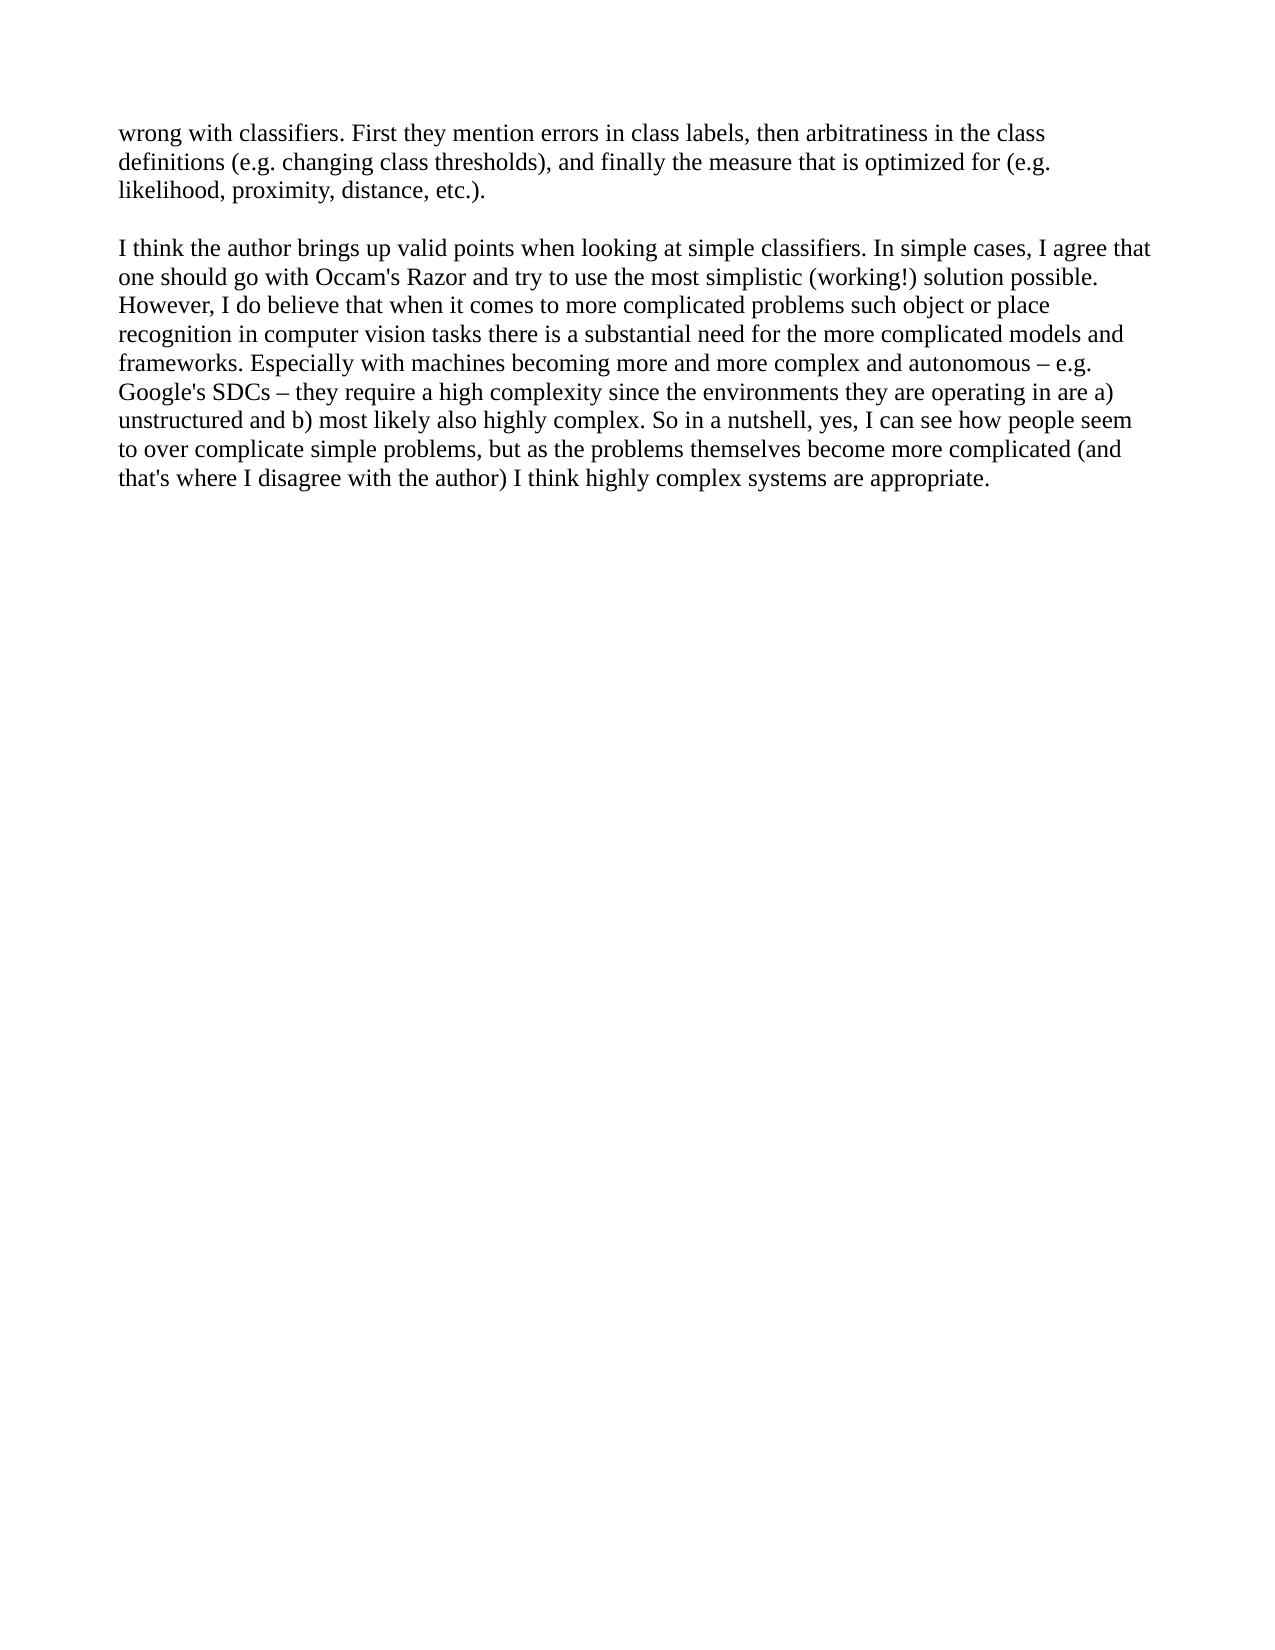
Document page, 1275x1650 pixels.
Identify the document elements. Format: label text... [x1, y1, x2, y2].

text wrong with classifiers. First they mention errors in class labels, then arbitratiness in the class definitions (e.g. changing class thresholds), and finally the measure that is optimized for (e.g. likelihood, proximity, distance, etc.). [118, 118, 1157, 204]
text I think the author brings up valid points when looking at simple classifiers. In simple cases, I agree that one should go with Occam's Razor and try to use the most simplistic (working!) solution possible. However, I do believe that when it comes to more complicated problems such object or place recognition in computer vision tasks there is a substantial need for the more complicated models and frameworks. Especially with machines becoming more and more complex and autonomous – e.g. Google's SDCs – they require a high complexity since the environments they are operating in are a) unstructured and b) most likely also highly complex. So in a nutshell, yes, I can see how people seem to over complicate simple problems, but as the problems themselves become more complicated (and that's where I disagree with the author) I think highly complex systems are appropriate. [118, 233, 1157, 492]
